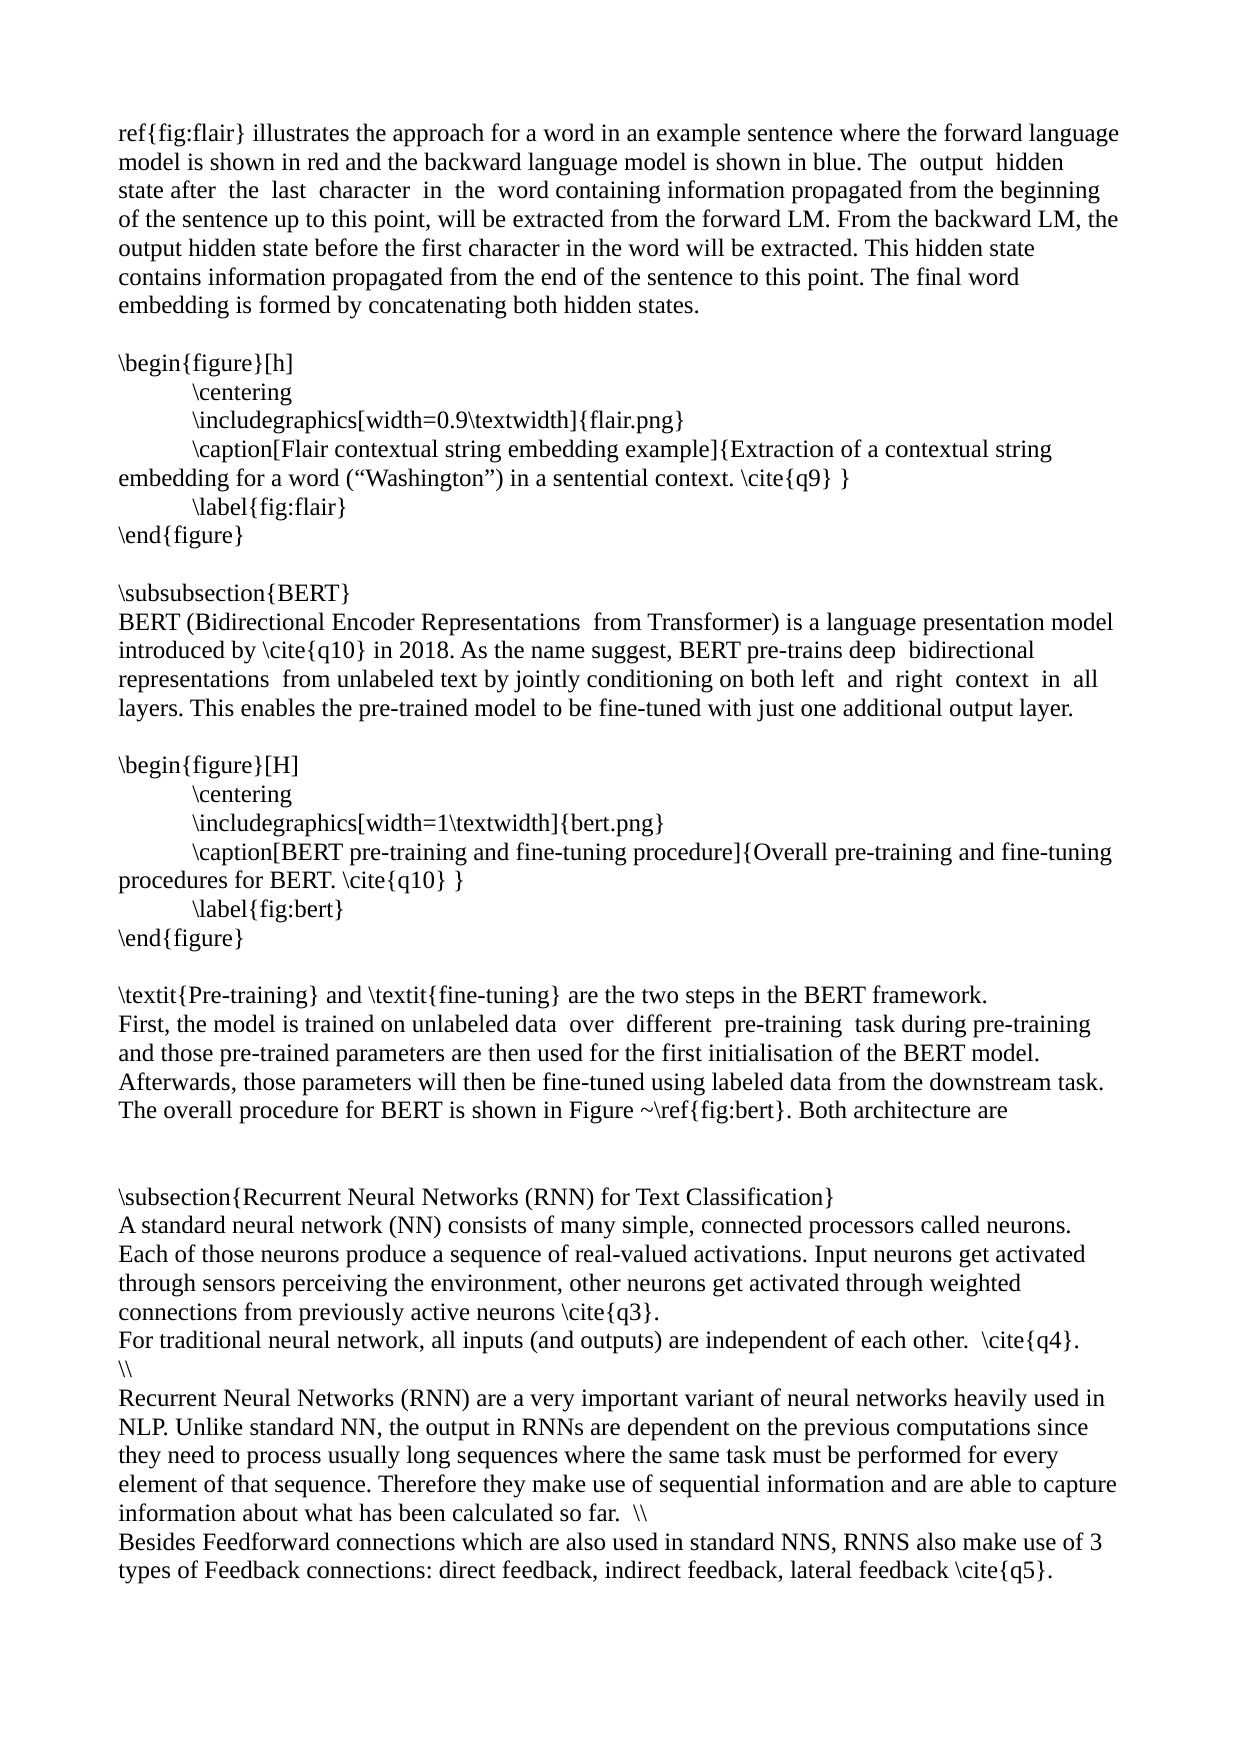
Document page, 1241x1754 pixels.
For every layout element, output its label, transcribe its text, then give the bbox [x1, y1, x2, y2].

text \end{figure} [118, 923, 1122, 952]
text \end{figure} [118, 521, 1122, 549]
text Recurrent Neural Networks (RNN) are a very important variant of neural networks heavily used in NLP. Unlike standard NN, the output in RNNs are dependent on the previous computations since they need to process usually long sequences where the same task must be performed for every element of that sequence. Therefore they make use of sequential information and are able to capture information about what has been calculated so far. \\ [118, 1383, 1122, 1527]
text \begin{figure}[H] [118, 751, 1122, 779]
text \subsubsection{BERT} [118, 578, 1122, 607]
text \label{fig:bert} [118, 894, 1122, 923]
text \includegraphics[width=1\textwidth]{bert.png} [118, 808, 1122, 837]
text \\ [118, 1354, 1122, 1383]
text ref{fig:flair} illustrates the approach for a word in an example sentence where the forward language model is shown in red and the backward language model is shown in blue. The output hidden state after the last character in the word containing information propagated from the beginning of the sentence up to this point, will be extracted from the forward LM. From the backward LM, the output hidden state before the first character in the word will be extracted. This hidden state contains information propagated from the end of the sentence to this point. The final word embedding is formed by concatenating both hidden states. [118, 118, 1122, 319]
text \centering [118, 779, 1122, 808]
text A standard neural network (NN) consists of many simple, connected processors called neurons. Each of those neurons produce a sequence of real-valued activations. Input neurons get activated through sensors perceiving the environment, other neurons get activated through weighted connections from previously active neurons \cite{q3}. [118, 1211, 1122, 1326]
text \label{fig:flair} [118, 492, 1122, 521]
text \begin{figure}[h] [118, 348, 1122, 377]
text \centering [118, 377, 1122, 406]
text BERT (Bidirectional Encoder Representations from Transformer) is a language presentation model introduced by \cite{q10} in 2018. As the name suggest, BERT pre-trains deep bidirectional representations from unlabeled text by jointly conditioning on both left and right context in all layers. This enables the pre-trained model to be fine-tuned with just one additional output layer. [118, 607, 1122, 722]
text Besides Feedforward connections which are also used in standard NNS, RNNS also make use of 3 types of Feedback connections: direct feedback, indirect feedback, lateral feedback \cite{q5}. [118, 1527, 1122, 1584]
text \subsection{Recurrent Neural Networks (RNN) for Text Classification} [118, 1182, 1122, 1211]
text Afterwards, those parameters will then be fine-tuned using labeled data from the downstream task. [118, 1067, 1122, 1096]
text For traditional neural network, all inputs (and outputs) are independent of each other. \cite{q4}. [118, 1326, 1122, 1354]
text \textit{Pre-training} and \textit{fine-tuning} are the two steps in the BERT framework. [118, 981, 1122, 1009]
text First, the model is trained on unlabeled data over different pre-training task during pre-training and those pre-trained parameters are then used for the first initialisation of the BERT model. [118, 1009, 1122, 1067]
text \caption[BERT pre-training and fine-tuning procedure]{Overall pre-training and fine-tuning procedures for BERT. \cite{q10} } [118, 837, 1122, 894]
text The overall procedure for BERT is shown in Figure ~\ref{fig:bert}. Both architecture are [118, 1096, 1122, 1124]
text \includegraphics[width=0.9\textwidth]{flair.png} [118, 406, 1122, 434]
text \caption[Flair contextual string embedding example]{Extraction of a contextual string embedding for a word (“Washington”) in a sentential context. \cite{q9} } [118, 434, 1122, 492]
